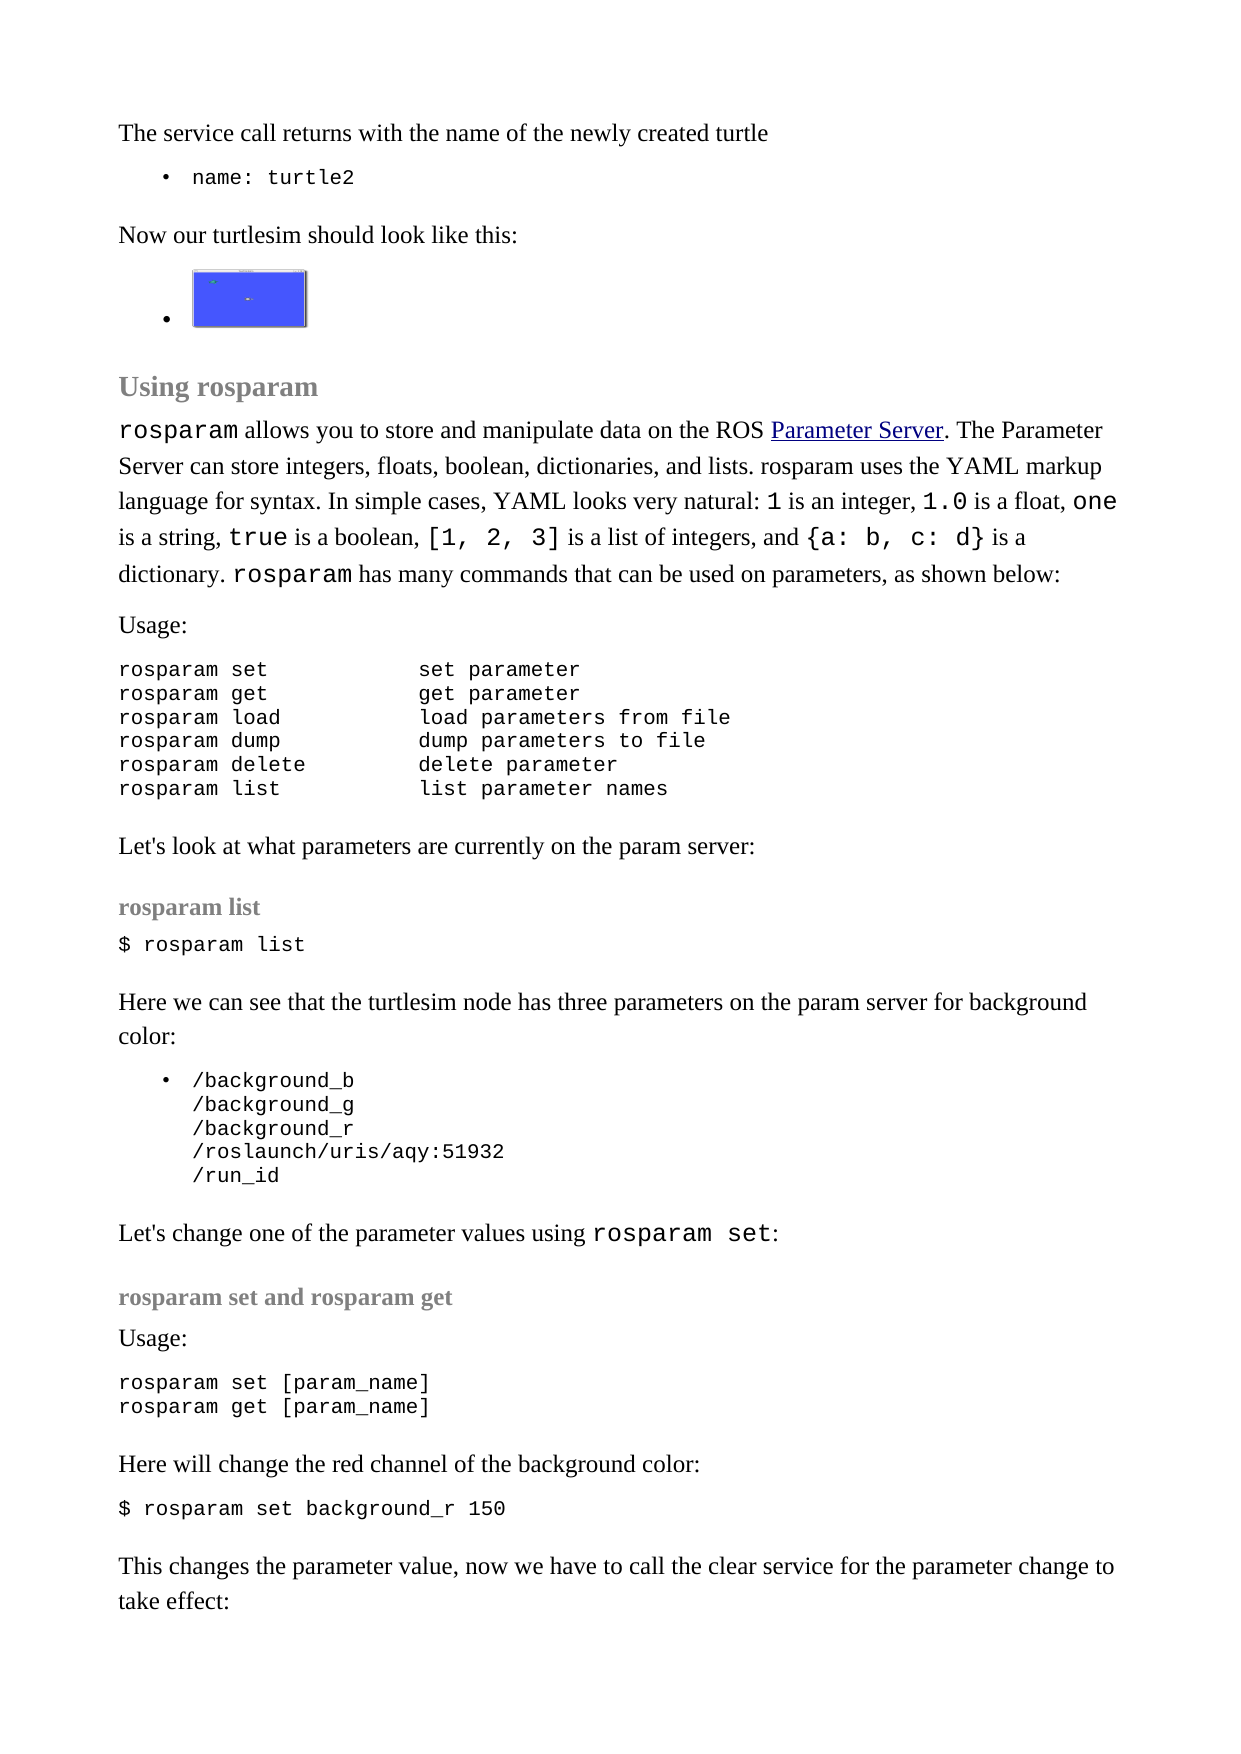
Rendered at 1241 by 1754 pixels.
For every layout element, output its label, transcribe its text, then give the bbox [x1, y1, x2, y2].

text rosparam set set parameter [118, 659, 1122, 683]
text rosparam get [param_name] [118, 1396, 1122, 1420]
text The service call returns with the name of the newly created turtle [118, 118, 1122, 147]
text Here we can see that the turtlesim node has three parameters on the param server for background color: [118, 987, 1122, 1050]
text rosparam set [param_name] [118, 1372, 1122, 1396]
text Let's look at what parameters are currently on the param server: [118, 831, 1122, 859]
subtitle rosparam list [118, 892, 1122, 921]
text $ rosparam list [118, 934, 1122, 957]
text rosparam get get parameter [118, 683, 1122, 707]
text rosparam list list parameter names [118, 778, 1122, 801]
list /background_b [162, 1070, 1122, 1094]
text This changes the parameter value, now we have to call the clear service for the parameter change to take effect: [118, 1551, 1122, 1614]
text $ rosparam set background_r 150 [118, 1498, 1122, 1522]
list /run_id [162, 1165, 1122, 1188]
text rosparam load load parameters from file [118, 707, 1122, 730]
text rosparam dump dump parameters to file [118, 730, 1122, 754]
picture [191, 269, 310, 329]
list /roslaunch/uris/aqy:51932 [162, 1141, 1122, 1165]
subtitle rosparam set and rosparam get [118, 1282, 1122, 1311]
text rosparam delete delete parameter [118, 754, 1122, 778]
text rosparam allows you to store and manipulate data on the ROS Parameter Server. The Parameter Server can store integers, floats, boolean, dictionaries, and lists. rosparam uses the YAML markup language for syntax. In simple cases, YAML looks very natural: 1 is an integer, 1.0 is a float, one is a string, true is a boolean, [1, 2, 3] is a list of integers, and {a: b, c: d} is a dictionary. rosparam has many commands that can be used on parameters, as shown below: [118, 415, 1122, 590]
list /background_g [162, 1094, 1122, 1118]
subtitle Using rosparam [118, 369, 1122, 402]
text Now our turtlesim should look like this: [118, 220, 1122, 249]
text Here will change the red channel of the background color: [118, 1449, 1122, 1478]
list name: turtle2 [162, 167, 1122, 191]
text Usage: [118, 1323, 1122, 1352]
list /background_r [162, 1118, 1122, 1141]
text Let's change one of the parameter values using rosparam set: [118, 1218, 1122, 1249]
text Usage: [118, 610, 1122, 639]
